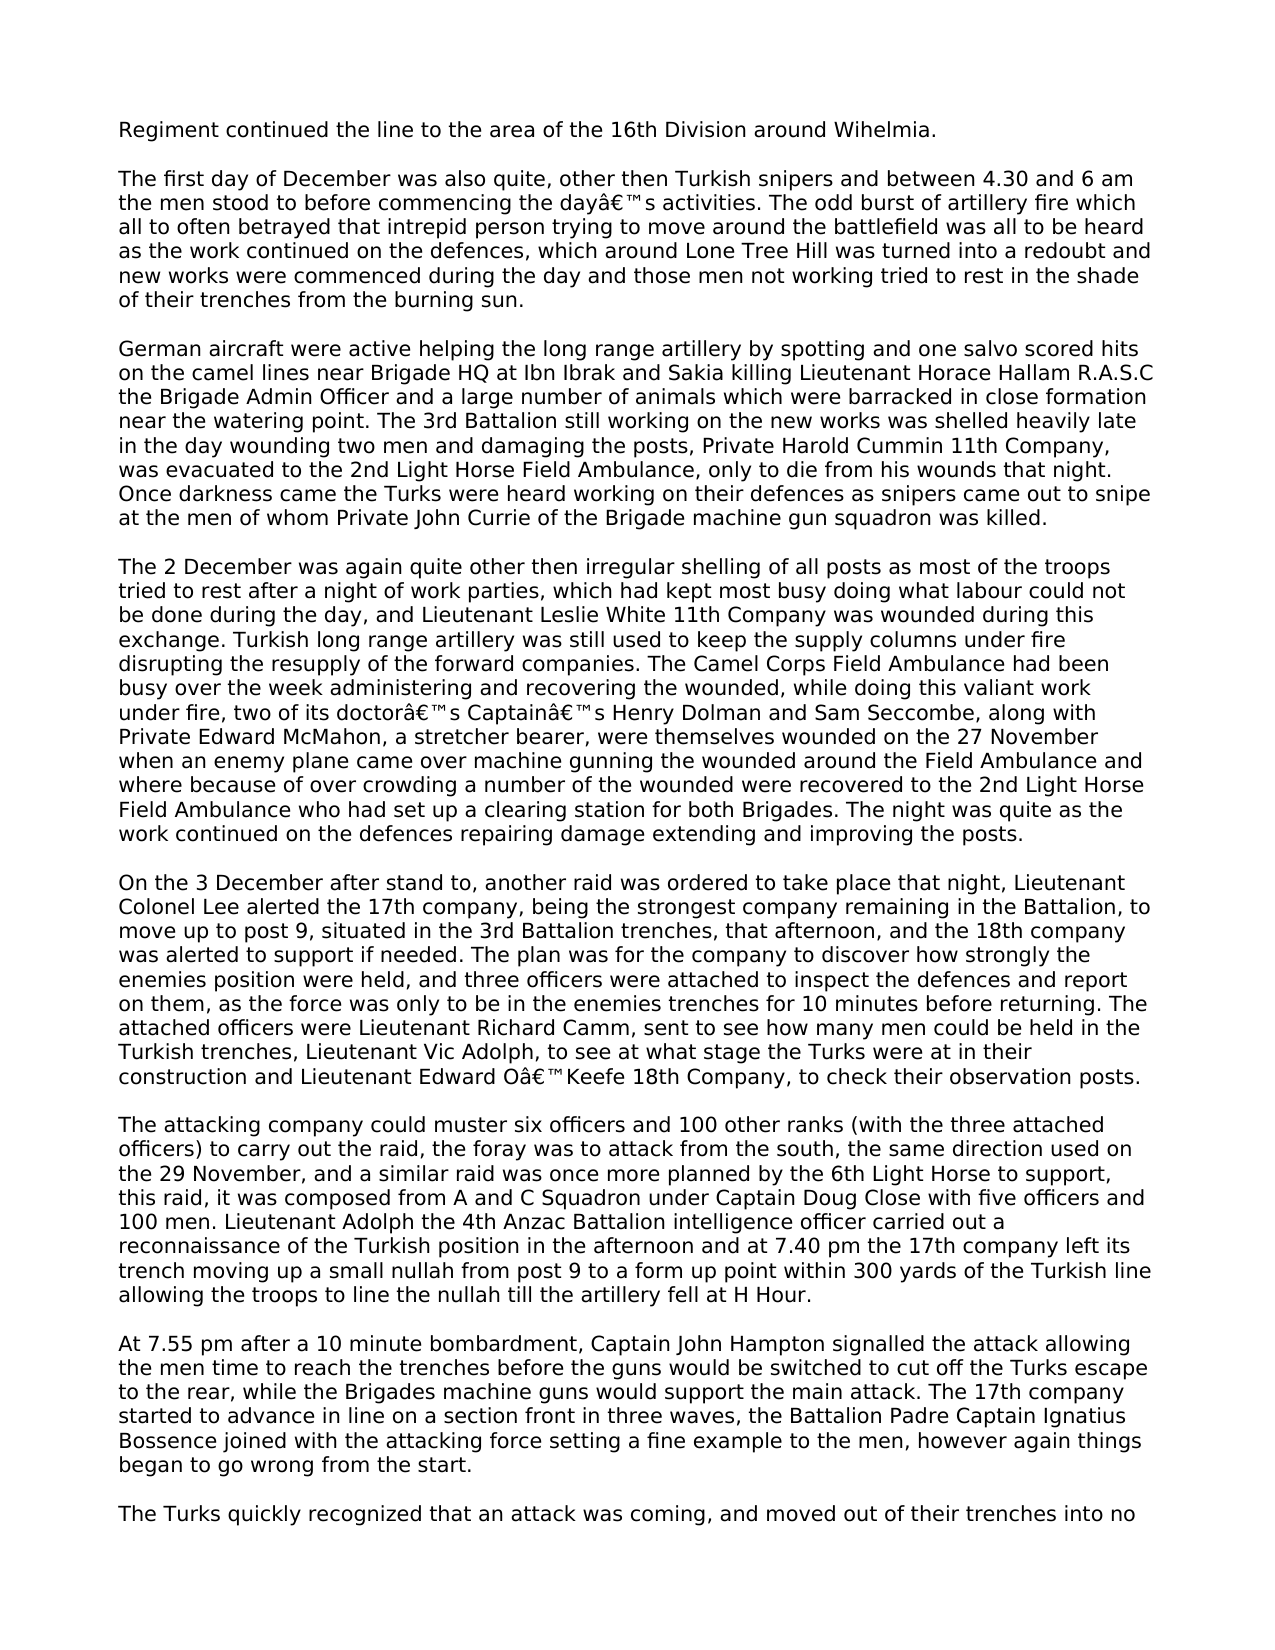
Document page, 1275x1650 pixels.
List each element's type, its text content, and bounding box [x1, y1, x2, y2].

text Regiment continued the line to the area of the 16th Division around Wihelmia. [118, 118, 1157, 142]
text The first day of December was also quite, other then Turkish snipers and between 4.30 and 6 am the men stood to before commencing the dayâ€™s activities. The odd burst of artillery fire which all to often betrayed that intrepid person trying to move around the battlefield was all to be heard as the work continued on the defences, which around Lone Tree Hill was turned into a redoubt and new works were commenced during the day and those men not working tried to rest in the shade of their trenches from the burning sun. [118, 167, 1157, 312]
text The attacking company could muster six officers and 100 other ranks (with the three attached officers) to carry out the raid, the foray was to attack from the south, the same direction used on the 29 November, and a similar raid was once more planned by the 6th Light Horse to support, this raid, it was composed from A and C Squadron under Captain Doug Close with five officers and 100 men. Lieutenant Adolph the 4th Anzac Battalion intelligence officer carried out a reconnaissance of the Turkish position in the afternoon and at 7.40 pm the 17th company left its trench moving up a small nullah from post 9 to a form up point within 300 yards of the Turkish line allowing the troops to line the nullah till the artillery fell at H Hour. [118, 1113, 1157, 1307]
text At 7.55 pm after a 10 minute bombardment, Captain John Hampton signalled the attack allowing the men time to reach the trenches before the guns would be switched to cut off the Turks escape to the rear, while the Brigades machine guns would support the main attack. The 17th company started to advance in line on a section front in three waves, the Battalion Padre Captain Ignatius Bossence joined with the attacking force setting a fine example to the men, however again things began to go wrong from the start. [118, 1332, 1157, 1477]
text The Turks quickly recognized that an attack was coming, and moved out of their trenches into no [118, 1502, 1157, 1526]
text On the 3 December after stand to, another raid was ordered to take place that night, Lieutenant Colonel Lee alerted the 17th company, being the strongest company remaining in the Battalion, to move up to post 9, situated in the 3rd Battalion trenches, that afternoon, and the 18th company was alerted to support if needed. The plan was for the company to discover how strongly the enemies position were held, and three officers were attached to inspect the defences and report on them, as the force was only to be in the enemies trenches for 10 minutes before returning. The attached officers were Lieutenant Richard Camm, sent to see how many men could be held in the Turkish trenches, Lieutenant Vic Adolph, to see at what stage the Turks were at in their construction and Lieutenant Edward Oâ€™Keefe 18th Company, to check their observation posts. [118, 871, 1157, 1089]
text The 2 December was again quite other then irregular shelling of all posts as most of the troops tried to rest after a night of work parties, which had kept most busy doing what labour could not be done during the day, and Lieutenant Leslie White 11th Company was wounded during this exchange. Turkish long range artillery was still used to keep the supply columns under fire disrupting the resupply of the forward companies. The Camel Corps Field Ambulance had been busy over the week administering and recovering the wounded, while doing this valiant work under fire, two of its doctorâ€™s Captainâ€™s Henry Dolman and Sam Seccombe, along with Private Edward McMahon, a stretcher bearer, were themselves wounded on the 27 November when an enemy plane came over machine gunning the wounded around the Field Ambulance and where because of over crowding a number of the wounded were recovered to the 2nd Light Horse Field Ambulance who had set up a clearing station for both Brigades. The night was quite as the work continued on the defences repairing damage extending and improving the posts. [118, 555, 1157, 846]
text German aircraft were active helping the long range artillery by spotting and one salvo scored hits on the camel lines near Brigade HQ at Ibn Ibrak and Sakia killing Lieutenant Horace Hallam R.A.S.C the Brigade Admin Officer and a large number of animals which were barracked in close formation near the watering point. The 3rd Battalion still working on the new works was shelled heavily late in the day wounding two men and damaging the posts, Private Harold Cummin 11th Company, was evacuated to the 2nd Light Horse Field Ambulance, only to die from his wounds that night. Once darkness came the Turks were heard working on their defences as snipers came out to snipe at the men of whom Private John Currie of the Brigade machine gun squadron was killed. [118, 337, 1157, 531]
